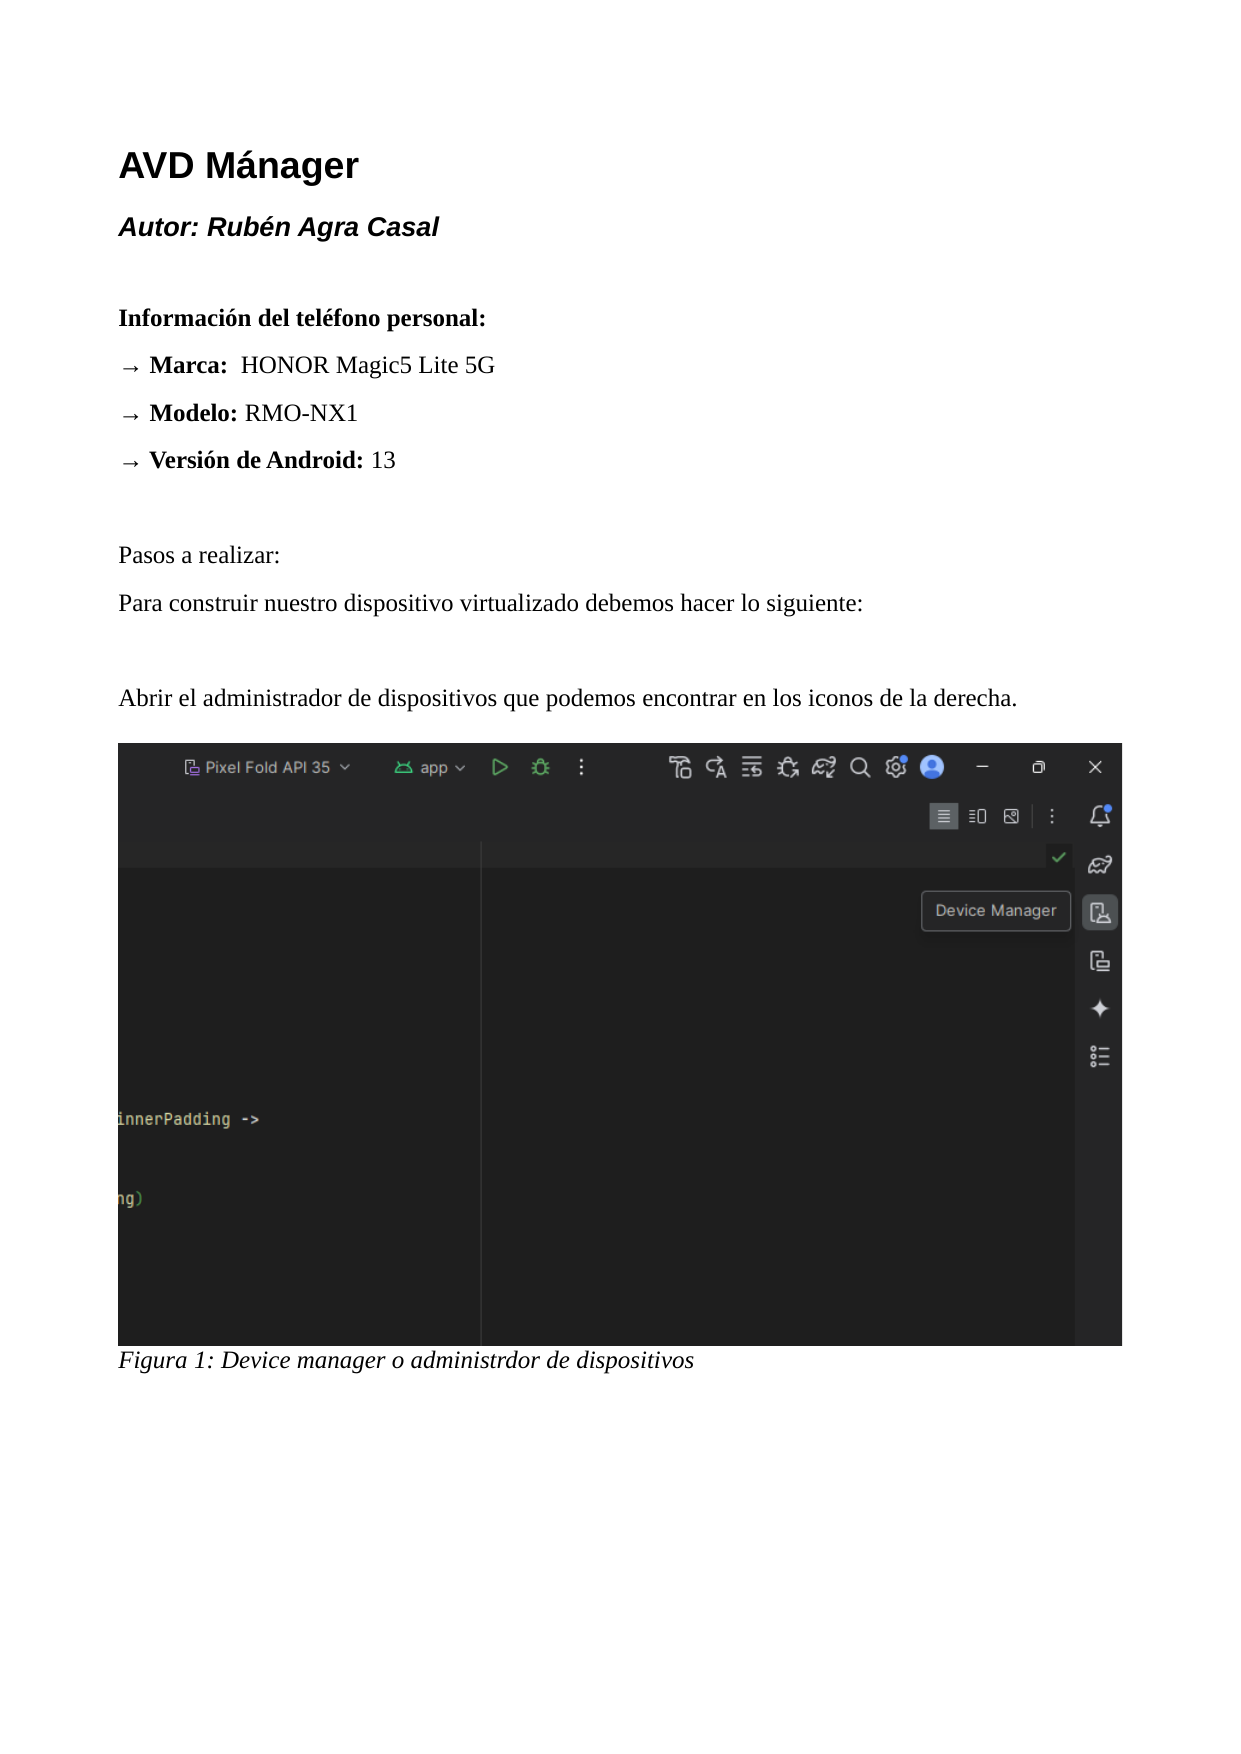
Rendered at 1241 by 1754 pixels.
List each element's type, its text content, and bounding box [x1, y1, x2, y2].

text → Marca: HONOR Magic5 Lite 5G [118, 350, 1122, 379]
text Pasos a realizar: [118, 541, 1122, 569]
text Para construir nuestro dispositivo virtualizado debemos hacer lo siguiente: [118, 588, 1122, 617]
subtitle Autor: Rubén Agra Casal [118, 211, 1122, 242]
text Figura 1: Device manager o administrdor de dispositivos [118, 1346, 1122, 1374]
text Abrir el administrador de dispositivos que podemos encontrar en los iconos de la derecha. [118, 683, 1122, 712]
picture [118, 743, 1123, 1346]
text Información del teléfono personal: [118, 303, 1122, 331]
text → Modelo: RMO-NX1 [118, 398, 1122, 427]
subtitle AVD Mánager [118, 143, 1122, 186]
text → Versión de Android: 13 [118, 445, 1122, 474]
